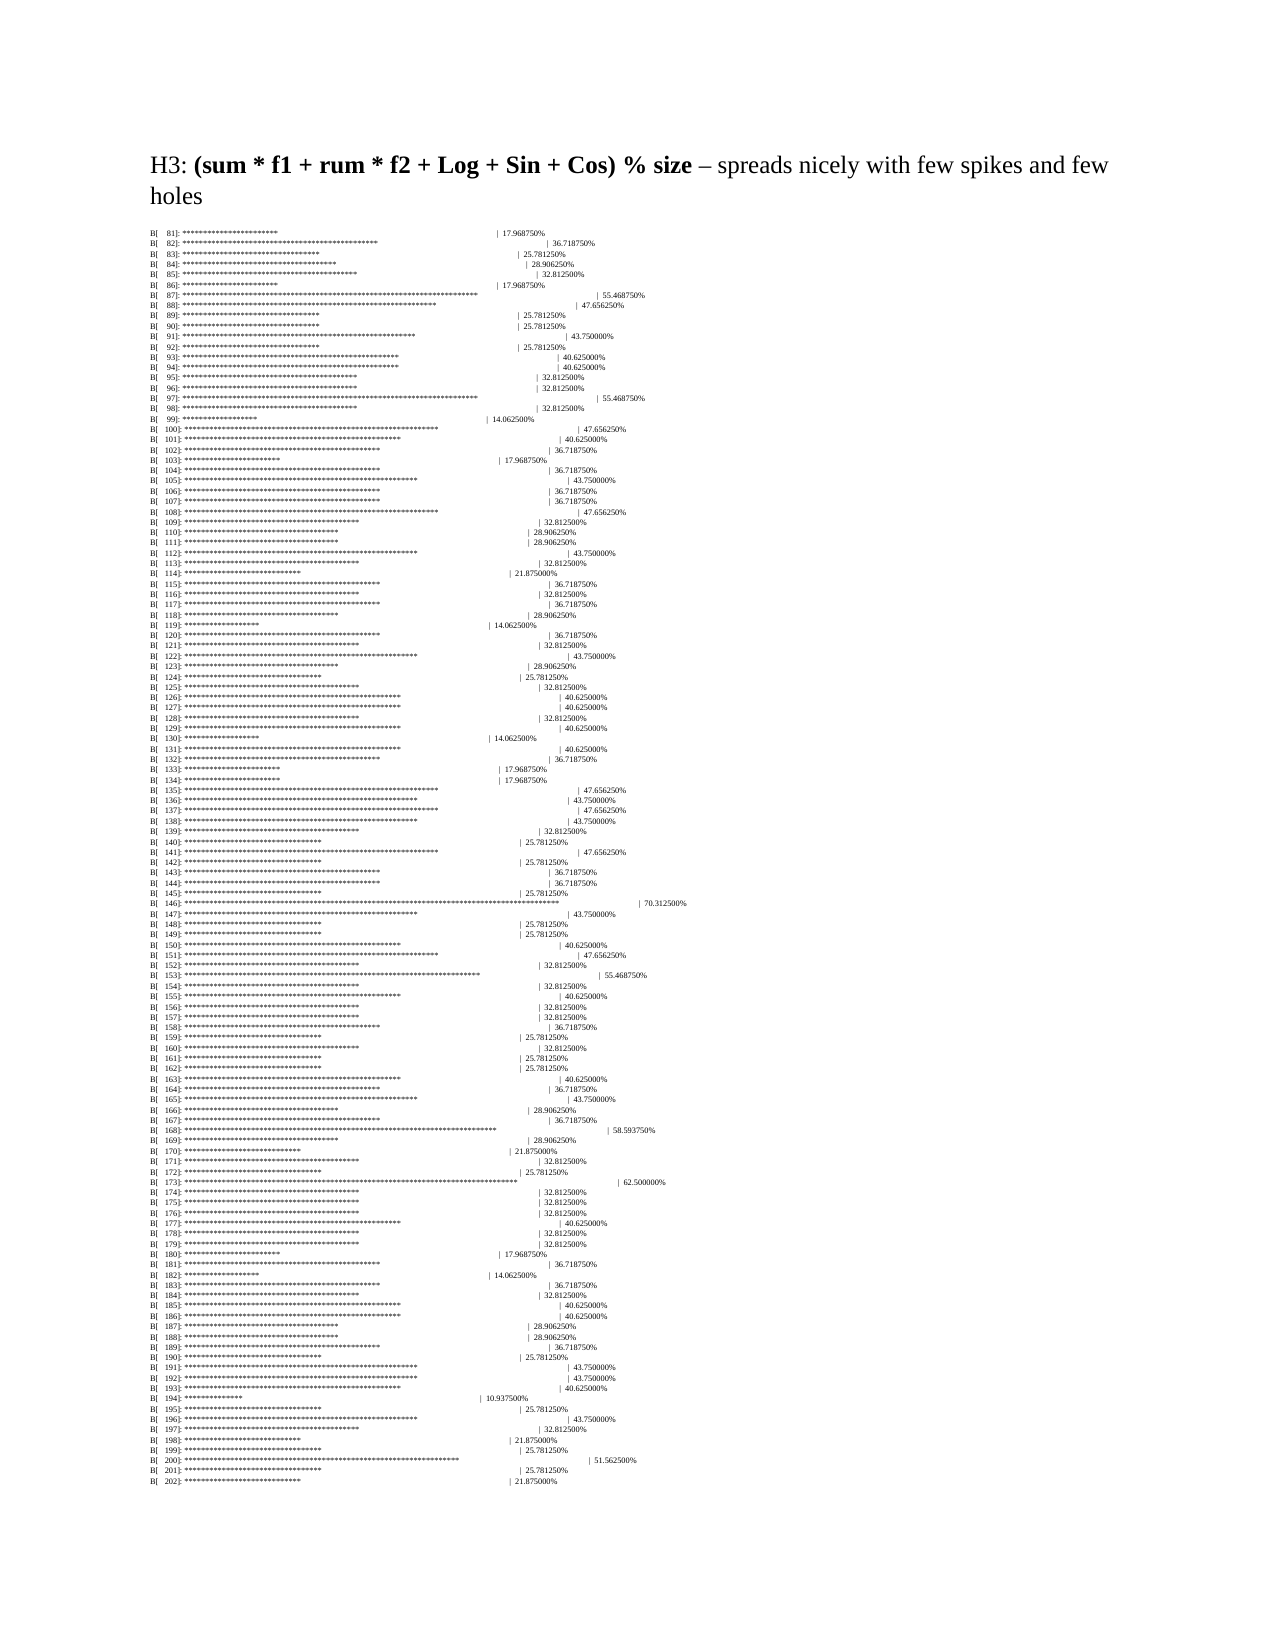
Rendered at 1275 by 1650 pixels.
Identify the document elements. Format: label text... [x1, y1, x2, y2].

text B[ 164]: *********************************************** | 36.718750% [150, 1085, 1125, 1094]
text B[ 159]: ********************************* | 25.781250% [150, 1033, 1125, 1043]
text B[ 198]: **************************** | 21.875000% [150, 1435, 1125, 1445]
text B[ 172]: ********************************* | 25.781250% [150, 1167, 1125, 1177]
text B[ 177]: **************************************************** | 40.625000% [150, 1219, 1125, 1228]
text B[ 179]: ****************************************** | 32.812500% [150, 1239, 1125, 1249]
text B[ 139]: ****************************************** | 32.812500% [150, 827, 1125, 836]
text B[ 127]: **************************************************** | 40.625000% [150, 703, 1125, 713]
text B[ 82]: *********************************************** | 36.718750% [150, 239, 1125, 249]
text B[ 114]: **************************** | 21.875000% [150, 569, 1125, 579]
text B[ 113]: ****************************************** | 32.812500% [150, 559, 1125, 568]
text B[ 149]: ********************************* | 25.781250% [150, 930, 1125, 939]
text B[ 142]: ********************************* | 25.781250% [150, 858, 1125, 867]
text B[ 176]: ****************************************** | 32.812500% [150, 1208, 1125, 1218]
text B[ 124]: ********************************* | 25.781250% [150, 672, 1125, 682]
text B[ 104]: *********************************************** | 36.718750% [150, 466, 1125, 476]
text B[ 154]: ****************************************** | 32.812500% [150, 982, 1125, 991]
text B[ 147]: ******************************************************** | 43.750000% [150, 909, 1125, 919]
text B[ 120]: *********************************************** | 36.718750% [150, 631, 1125, 641]
text B[ 185]: **************************************************** | 40.625000% [150, 1301, 1125, 1311]
text B[ 94]: **************************************************** | 40.625000% [150, 363, 1125, 372]
text B[ 99]: ****************** | 14.062500% [150, 414, 1125, 424]
text B[ 129]: **************************************************** | 40.625000% [150, 724, 1125, 733]
text B[ 162]: ********************************* | 25.781250% [150, 1064, 1125, 1074]
text B[ 128]: ****************************************** | 32.812500% [150, 713, 1125, 723]
text B[ 118]: ************************************* | 28.906250% [150, 610, 1125, 620]
text B[ 122]: ******************************************************** | 43.750000% [150, 652, 1125, 661]
text B[ 97]: *********************************************************************** | 55.468750% [150, 394, 1125, 403]
text B[ 107]: *********************************************** | 36.718750% [150, 497, 1125, 506]
text B[ 171]: ****************************************** | 32.812500% [150, 1157, 1125, 1166]
text B[ 103]: *********************** | 17.968750% [150, 456, 1125, 465]
text B[ 151]: ************************************************************* | 47.656250% [150, 951, 1125, 960]
text B[ 153]: *********************************************************************** | 55.468750% [150, 971, 1125, 981]
text B[ 188]: ************************************* | 28.906250% [150, 1332, 1125, 1342]
text B[ 190]: ********************************* | 25.781250% [150, 1353, 1125, 1362]
text B[ 109]: ****************************************** | 32.812500% [150, 517, 1125, 527]
text B[ 119]: ****************** | 14.062500% [150, 621, 1125, 630]
text B[ 193]: **************************************************** | 40.625000% [150, 1384, 1125, 1393]
text B[ 136]: ******************************************************** | 43.750000% [150, 796, 1125, 806]
text B[ 137]: ************************************************************* | 47.656250% [150, 806, 1125, 816]
text B[ 110]: ************************************* | 28.906250% [150, 528, 1125, 537]
text B[ 91]: ******************************************************** | 43.750000% [150, 332, 1125, 341]
text H3: (sum * f1 + rum * f2 + Log + Sin + Cos) % size – spreads nicely with few spikes and few holes [150, 150, 1125, 210]
text B[ 201]: ********************************* | 25.781250% [150, 1466, 1125, 1476]
text B[ 90]: ********************************* | 25.781250% [150, 322, 1125, 331]
text B[ 145]: ********************************* | 25.781250% [150, 889, 1125, 898]
text B[ 105]: ******************************************************** | 43.750000% [150, 476, 1125, 486]
text B[ 123]: ************************************* | 28.906250% [150, 662, 1125, 671]
text B[ 150]: **************************************************** | 40.625000% [150, 940, 1125, 950]
text B[ 158]: *********************************************** | 36.718750% [150, 1023, 1125, 1032]
text B[ 182]: ****************** | 14.062500% [150, 1270, 1125, 1280]
text B[ 95]: ****************************************** | 32.812500% [150, 373, 1125, 383]
text B[ 156]: ****************************************** | 32.812500% [150, 1002, 1125, 1012]
text B[ 184]: ****************************************** | 32.812500% [150, 1291, 1125, 1301]
text B[ 106]: *********************************************** | 36.718750% [150, 487, 1125, 496]
text B[ 89]: ********************************* | 25.781250% [150, 311, 1125, 321]
text B[ 195]: ********************************* | 25.781250% [150, 1404, 1125, 1414]
text B[ 112]: ******************************************************** | 43.750000% [150, 548, 1125, 558]
text B[ 135]: ************************************************************* | 47.656250% [150, 786, 1125, 795]
text B[ 199]: ********************************* | 25.781250% [150, 1446, 1125, 1455]
text B[ 165]: ******************************************************** | 43.750000% [150, 1095, 1125, 1104]
text B[ 196]: ******************************************************** | 43.750000% [150, 1415, 1125, 1424]
text B[ 189]: *********************************************** | 36.718750% [150, 1342, 1125, 1352]
text B[ 192]: ******************************************************** | 43.750000% [150, 1373, 1125, 1383]
text B[ 166]: ************************************* | 28.906250% [150, 1105, 1125, 1115]
text B[ 187]: ************************************* | 28.906250% [150, 1322, 1125, 1331]
text B[ 117]: *********************************************** | 36.718750% [150, 600, 1125, 609]
text B[ 157]: ****************************************** | 32.812500% [150, 1012, 1125, 1022]
text B[ 197]: ****************************************** | 32.812500% [150, 1425, 1125, 1434]
text B[ 96]: ****************************************** | 32.812500% [150, 383, 1125, 393]
text B[ 125]: ****************************************** | 32.812500% [150, 682, 1125, 692]
text B[ 183]: *********************************************** | 36.718750% [150, 1281, 1125, 1290]
text B[ 131]: **************************************************** | 40.625000% [150, 744, 1125, 754]
text B[ 92]: ********************************* | 25.781250% [150, 342, 1125, 352]
text B[ 191]: ******************************************************** | 43.750000% [150, 1363, 1125, 1373]
text B[ 88]: ************************************************************* | 47.656250% [150, 301, 1125, 311]
text B[ 85]: ****************************************** | 32.812500% [150, 270, 1125, 279]
text B[ 194]: ************** | 10.937500% [150, 1394, 1125, 1404]
text B[ 87]: *********************************************************************** | 55.468750% [150, 291, 1125, 300]
text B[ 175]: ****************************************** | 32.812500% [150, 1198, 1125, 1208]
text B[ 108]: ************************************************************* | 47.656250% [150, 507, 1125, 517]
text B[ 181]: *********************************************** | 36.718750% [150, 1260, 1125, 1269]
text B[ 152]: ****************************************** | 32.812500% [150, 961, 1125, 971]
text B[ 140]: ********************************* | 25.781250% [150, 837, 1125, 847]
text B[ 174]: ****************************************** | 32.812500% [150, 1188, 1125, 1197]
text B[ 98]: ****************************************** | 32.812500% [150, 404, 1125, 414]
text B[ 143]: *********************************************** | 36.718750% [150, 868, 1125, 878]
text B[ 155]: **************************************************** | 40.625000% [150, 992, 1125, 1001]
text B[ 163]: **************************************************** | 40.625000% [150, 1074, 1125, 1084]
text B[ 169]: ************************************* | 28.906250% [150, 1136, 1125, 1146]
text B[ 111]: ************************************* | 28.906250% [150, 538, 1125, 548]
text B[ 161]: ********************************* | 25.781250% [150, 1054, 1125, 1063]
text B[ 167]: *********************************************** | 36.718750% [150, 1116, 1125, 1125]
text B[ 126]: **************************************************** | 40.625000% [150, 693, 1125, 702]
text B[ 146]: ****************************************************************************************** | 70.312500% [150, 899, 1125, 909]
text B[ 102]: *********************************************** | 36.718750% [150, 445, 1125, 455]
text B[ 202]: **************************** | 21.875000% [150, 1477, 1125, 1486]
text B[ 148]: ********************************* | 25.781250% [150, 920, 1125, 929]
text B[ 144]: *********************************************** | 36.718750% [150, 878, 1125, 888]
text B[ 168]: *************************************************************************** | 58.593750% [150, 1126, 1125, 1136]
text B[ 93]: **************************************************** | 40.625000% [150, 352, 1125, 362]
text B[ 101]: **************************************************** | 40.625000% [150, 435, 1125, 444]
text B[ 115]: *********************************************** | 36.718750% [150, 579, 1125, 589]
text B[ 81]: *********************** | 17.968750% [150, 229, 1125, 238]
text B[ 133]: *********************** | 17.968750% [150, 765, 1125, 774]
text B[ 130]: ****************** | 14.062500% [150, 734, 1125, 744]
text B[ 86]: *********************** | 17.968750% [150, 280, 1125, 290]
text B[ 100]: ************************************************************* | 47.656250% [150, 425, 1125, 434]
text B[ 83]: ********************************* | 25.781250% [150, 249, 1125, 259]
text B[ 116]: ****************************************** | 32.812500% [150, 590, 1125, 599]
text B[ 132]: *********************************************** | 36.718750% [150, 755, 1125, 764]
text B[ 186]: **************************************************** | 40.625000% [150, 1312, 1125, 1321]
text B[ 200]: ****************************************************************** | 51.562500% [150, 1456, 1125, 1466]
text B[ 180]: *********************** | 17.968750% [150, 1250, 1125, 1259]
text B[ 134]: *********************** | 17.968750% [150, 775, 1125, 785]
text B[ 141]: ************************************************************* | 47.656250% [150, 847, 1125, 857]
text B[ 121]: ****************************************** | 32.812500% [150, 641, 1125, 651]
text B[ 160]: ****************************************** | 32.812500% [150, 1043, 1125, 1053]
text B[ 178]: ****************************************** | 32.812500% [150, 1229, 1125, 1239]
text B[ 170]: **************************** | 21.875000% [150, 1147, 1125, 1156]
text B[ 138]: ******************************************************** | 43.750000% [150, 817, 1125, 826]
text B[ 173]: ******************************************************************************** | 62.500000% [150, 1177, 1125, 1187]
text B[ 84]: ************************************* | 28.906250% [150, 260, 1125, 269]
